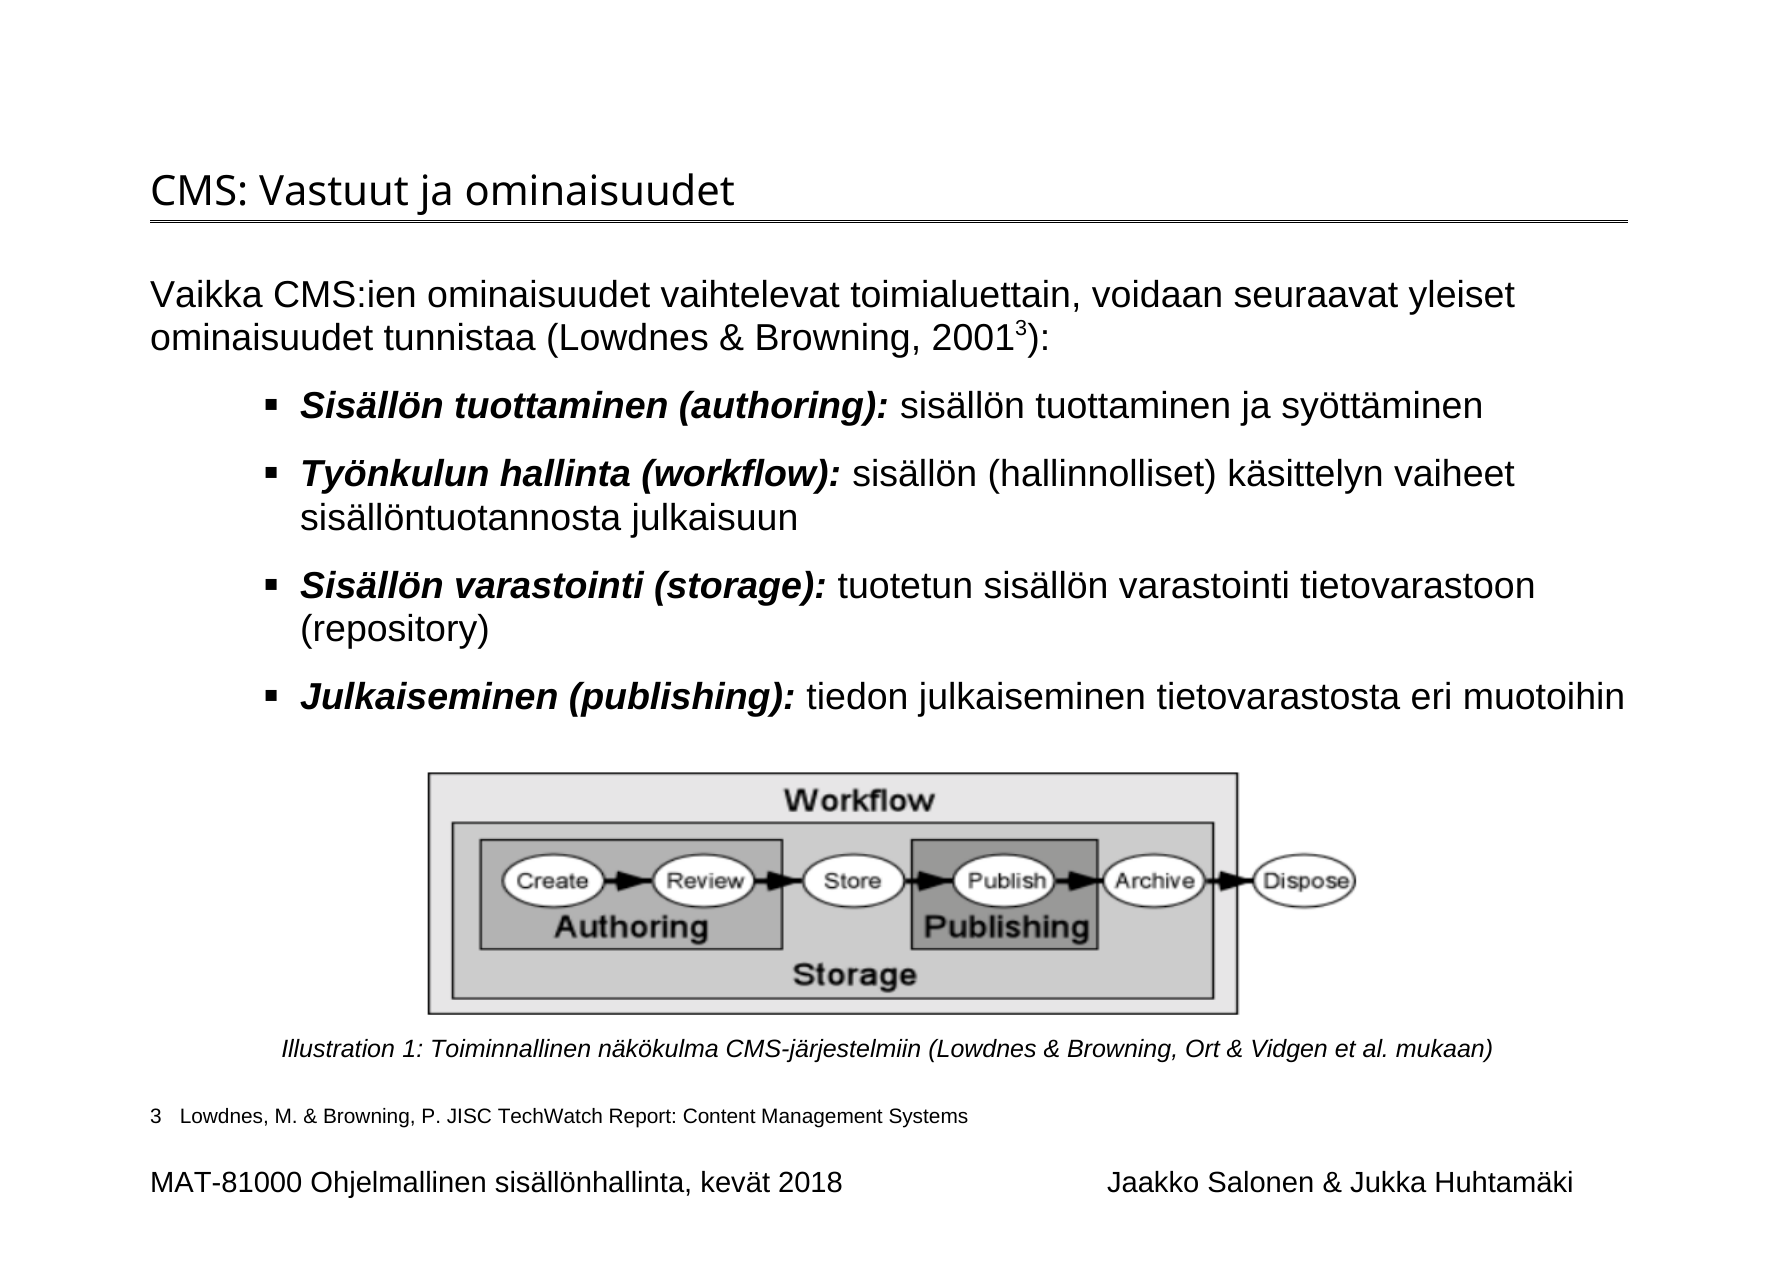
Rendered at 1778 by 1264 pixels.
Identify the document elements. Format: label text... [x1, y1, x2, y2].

list Työnkulun hallinta (workflow): sisällön (hallinnolliset) käsittelyn vaiheet sisällöntuotannosta julkaisuun [262, 451, 1628, 538]
picture [409, 759, 1369, 1034]
list Sisällön varastointi (storage): tuotetun sisällön varastointi tietovarastoon (repository) [262, 563, 1628, 649]
subtitle CMS: Vastuut ja ominaisuudet [150, 161, 1628, 220]
text Lowdnes, M. & Browning, P. JISC TechWatch Report: Content Management Systems [150, 1104, 1628, 1128]
text Illustration 1: Toiminnallinen näkökulma CMS-järjestelmiin (Lowdnes & Browning, Ort & Vidgen et al. mukaan) [184, 772, 1594, 1063]
text Vaikka CMS:ien ominaisuudet vaihtelevat toimialuettain, voidaan seuraavat yleiset ominaisuudet tunnistaa (Lowdnes & Browning, 2001): [150, 272, 1628, 358]
list Sisällön tuottaminen (authoring): sisällön tuottaminen ja syöttäminen [262, 383, 1628, 426]
list Julkaiseminen (publishing): tiedon julkaiseminen tietovarastosta eri muotoihin [262, 674, 1628, 717]
